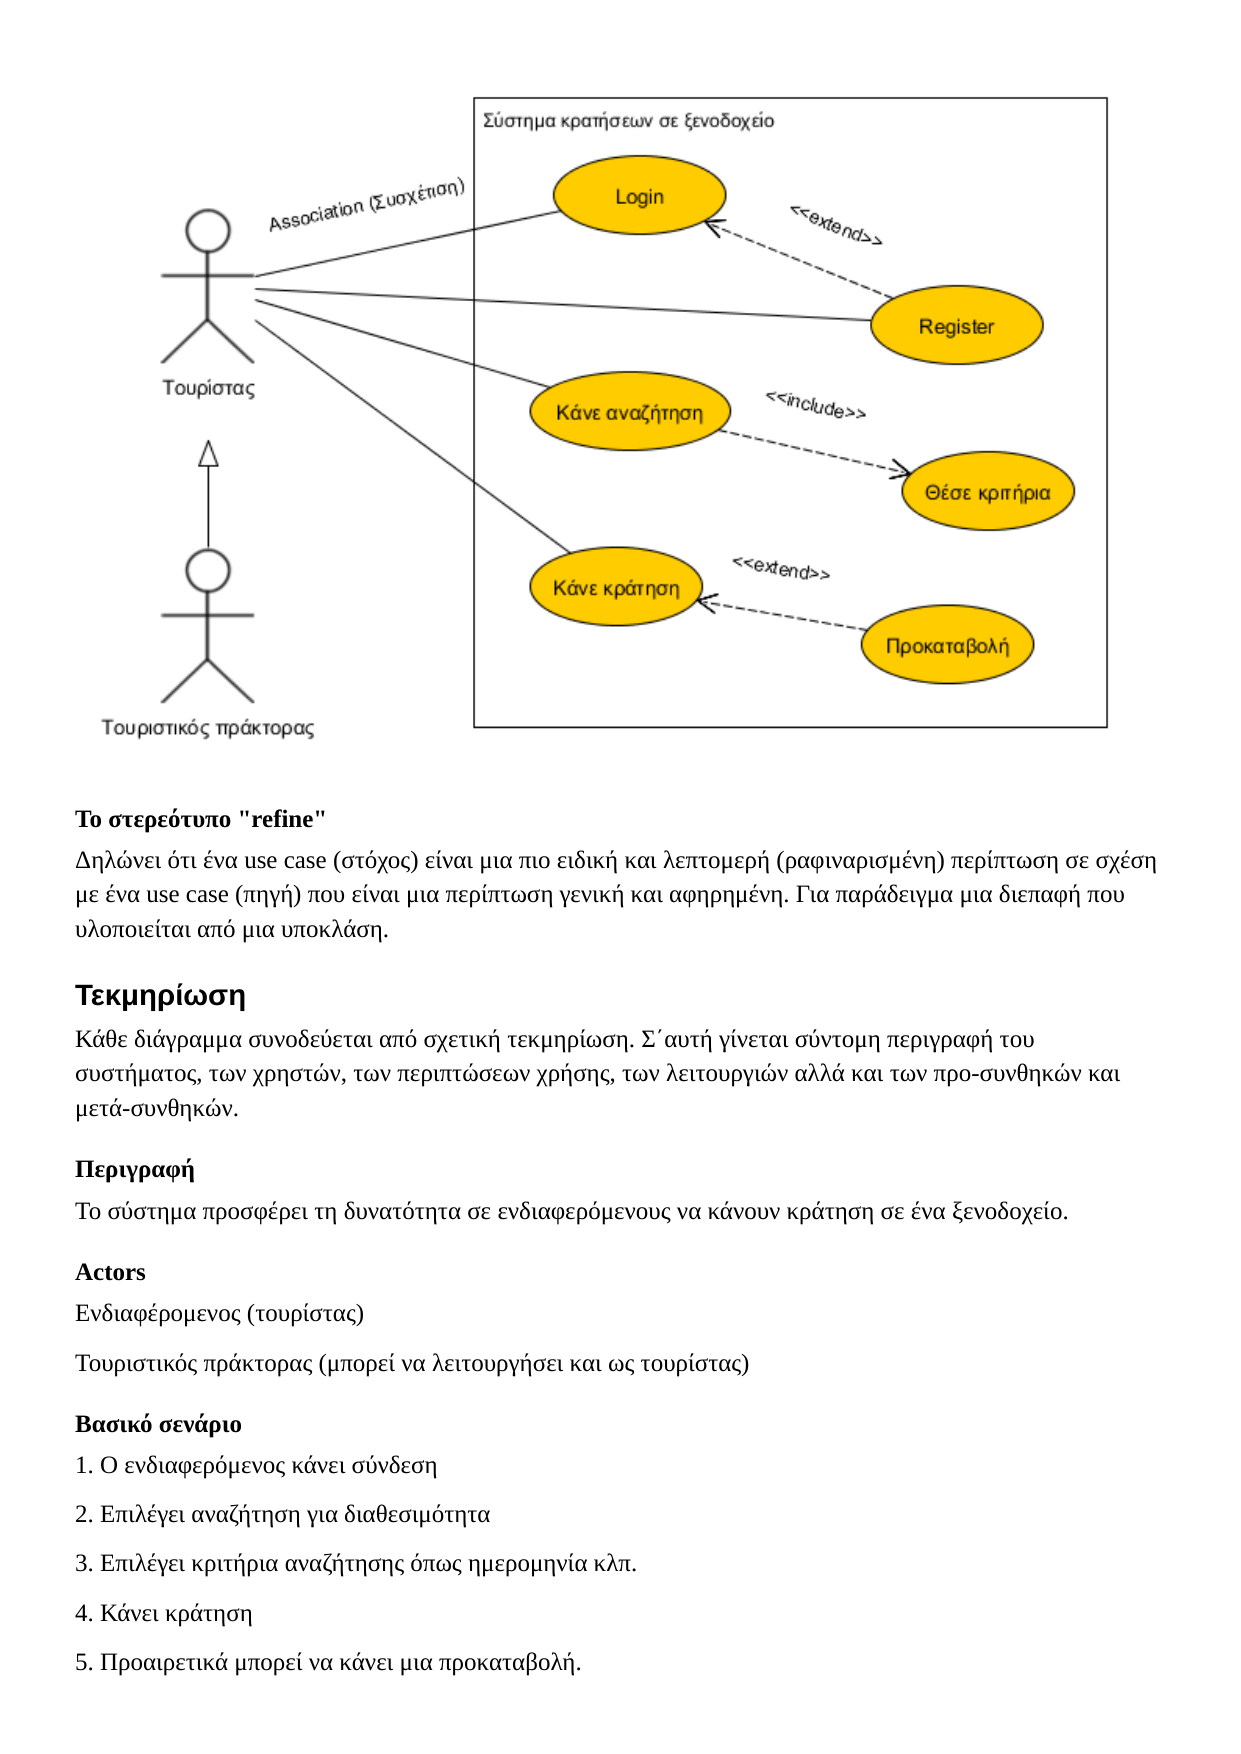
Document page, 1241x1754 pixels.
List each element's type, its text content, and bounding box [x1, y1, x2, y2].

text 1. Ο ενδιαφερόμενος κάνει σύνδεση [75, 1450, 1165, 1479]
text Δηλώνει ότι ένα use case (στόχος) είναι μια πιο ειδική και λεπτομερή (ραφιναρισμένη) περίπτωση σε σχέση με ένα use case (πηγή) που είναι μια περίπτωση γενική και αφηρημένη. Για παράδειγμα μια διεπαφή που υλοποιείται από μια υποκλάση. [75, 845, 1165, 943]
subtitle Τεκμηρίωση [75, 978, 1165, 1011]
subtitle Actors [75, 1257, 1165, 1286]
subtitle Το στερεότυπο "refine" [75, 804, 1165, 833]
text Τουριστικός πράκτορας (μπορεί να λειτουργήσει και ως τουρίστας) [75, 1348, 1165, 1376]
picture [75, 75, 1130, 766]
text 5. Προαιρετικά μπορεί να κάνει μια προκαταβολή. [75, 1647, 1165, 1675]
text Κάθε διάγραμμα συνοδεύεται από σχετική τεκμηρίωση. Σ΄αυτή γίνεται σύντομη περιγραφή του συστήματος, των χρηστών, των περιπτώσεων χρήσης, των λειτουργιών αλλά και των προ-συνθηκών και μετά-συνθηκών. [75, 1024, 1165, 1122]
subtitle Περιγραφή [75, 1154, 1165, 1183]
text 2. Επιλέγει αναζήτηση για διαθεσιμότητα [75, 1499, 1165, 1528]
text 4. Κάνει κράτηση [75, 1598, 1165, 1626]
subtitle Βασικό σενάριο [75, 1409, 1165, 1438]
text Το σύστημα προσφέρει τη δυνατότητα σε ενδιαφερόμενους να κάνουν κράτηση σε ένα ξενοδοχείο. [75, 1196, 1165, 1224]
text Ενδιαφέρομενος (τουρίστας) [75, 1298, 1165, 1327]
text 3. Επιλέγει κριτήρια αναζήτησης όπως ημερομηνία κλπ. [75, 1548, 1165, 1577]
